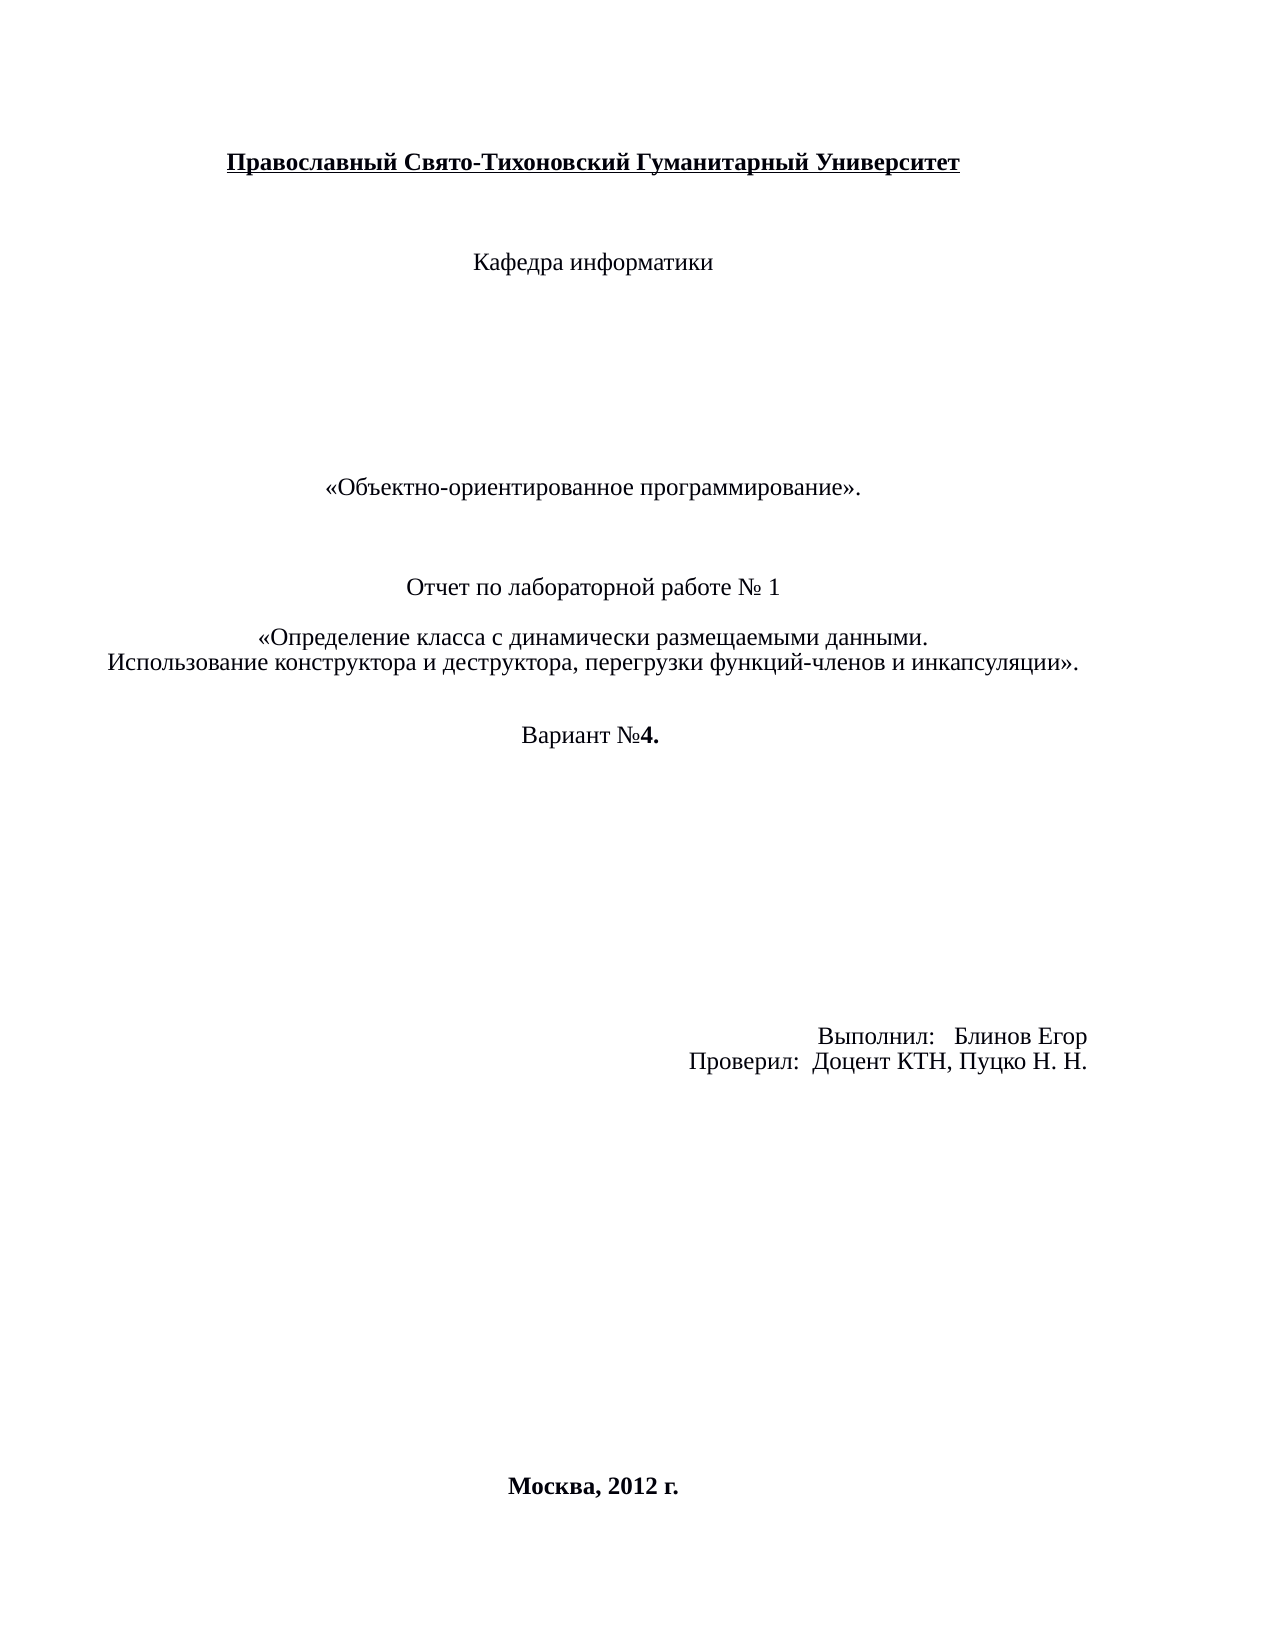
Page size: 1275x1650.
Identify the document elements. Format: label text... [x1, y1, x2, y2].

text Вариант №4. [99, 721, 1087, 749]
text Выполнил: Блинов Егор [99, 1024, 1087, 1049]
text «Определение класса с динамически размещаемыми данными. [99, 625, 1087, 650]
text Проверил: Доцент КТН, Пуцко Н. Н. [99, 1049, 1087, 1074]
text Москва, 2012 г. [99, 1474, 1087, 1499]
text Использование конструктора и деструктора, перегрузки функций-членов и инкапсуляции». [99, 650, 1087, 675]
text «Объектно-ориентированное программирование». [99, 475, 1087, 500]
text Православный Свято-Тихоновский Гуманитарный Университет [99, 150, 1087, 175]
text Отчет по лабораторной работе № 1 [99, 575, 1087, 600]
text Кафедра информатики [99, 250, 1087, 275]
